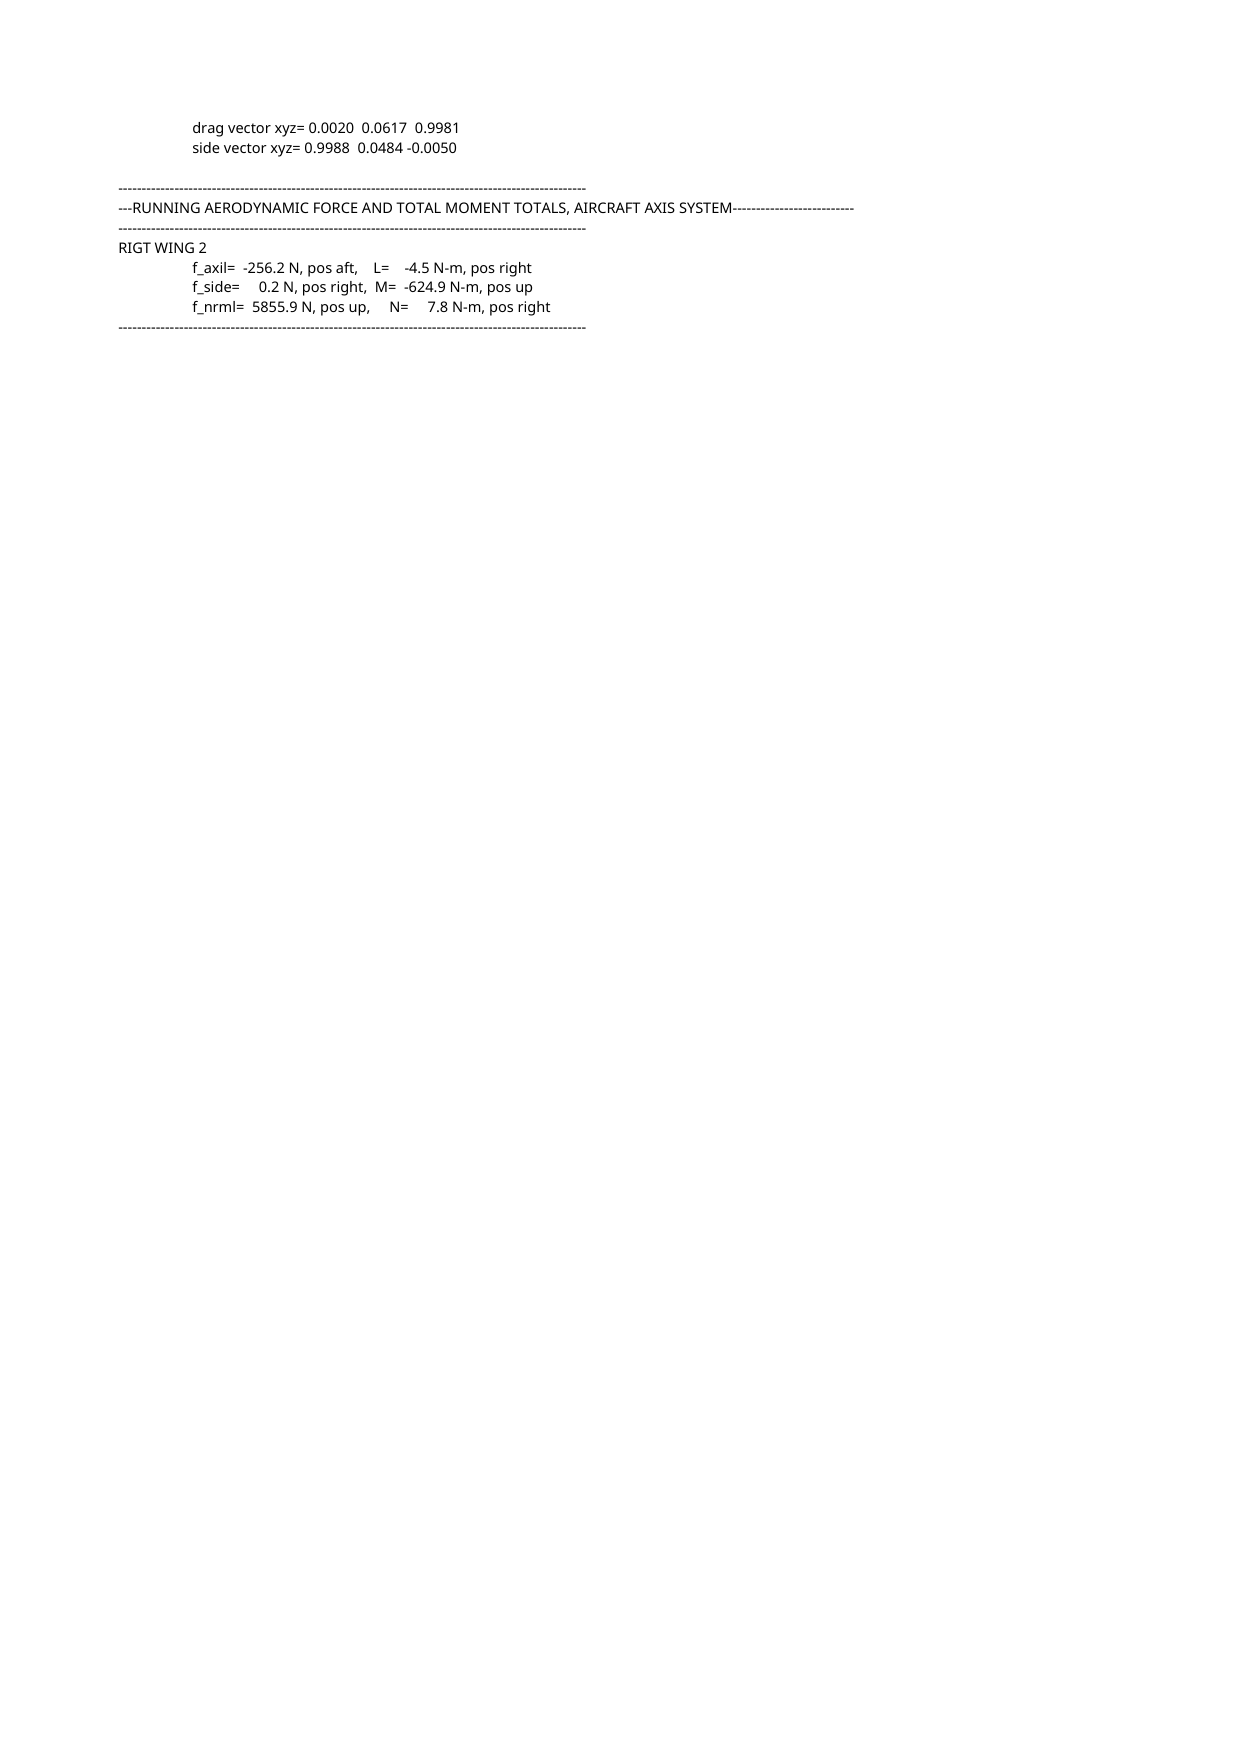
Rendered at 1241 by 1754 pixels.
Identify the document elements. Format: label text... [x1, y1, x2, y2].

text side vector xyz= 0.9988 0.0484 -0.0050 [118, 138, 1122, 158]
text f_axil= -256.2 N, pos aft, L= -4.5 N-m, pos right [118, 257, 1122, 277]
text f_side= 0.2 N, pos right, M= -624.9 N-m, pos up [118, 277, 1122, 297]
text f_nrml= 5855.9 N, pos up, N= 7.8 N-m, pos right [118, 297, 1122, 317]
text ---------------------------------------------------------------------------------------------------- [118, 317, 1122, 337]
text RIGT WING 2 [118, 237, 1122, 257]
text drag vector xyz= 0.0020 0.0617 0.9981 [118, 118, 1122, 138]
text ---------------------------------------------------------------------------------------------------- [118, 178, 1122, 198]
text ---------------------------------------------------------------------------------------------------- [118, 218, 1122, 237]
text ---RUNNING AERODYNAMIC FORCE AND TOTAL MOMENT TOTALS, AIRCRAFT AXIS SYSTEM-------------------------- [118, 198, 1122, 218]
